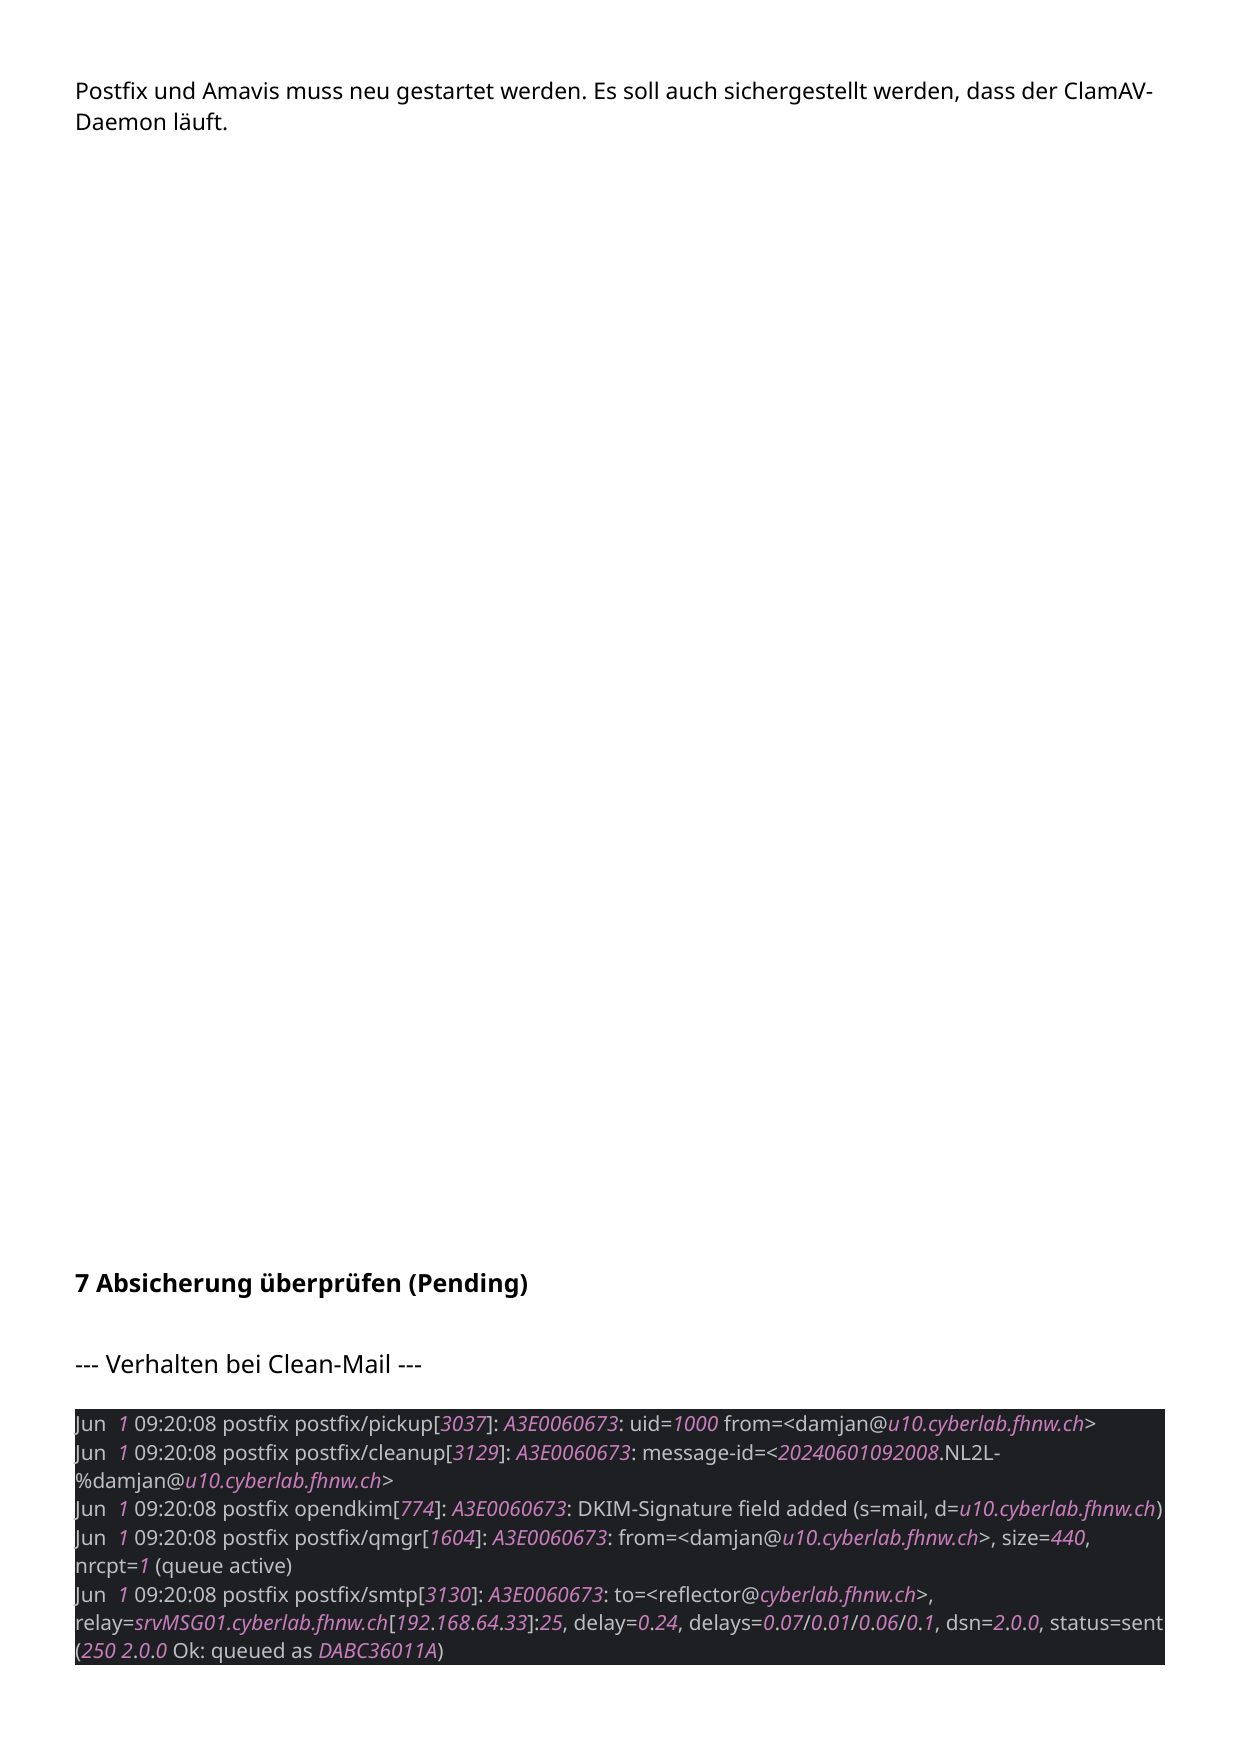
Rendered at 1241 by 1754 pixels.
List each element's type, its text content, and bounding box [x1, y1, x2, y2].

subtitle 7 Absicherung überprüfen (Pending) [75, 1266, 1165, 1300]
text Postfix und Amavis muss neu gestartet werden. Es soll auch sichergestellt werden, dass der ClamAV-Daemon läuft. [75, 75, 1165, 137]
text Jun 1 09:20:08 postfix postfix/pickup[3037]: A3E0060673: uid=1000 from=<damjan@u10.cyberlab.fhnw.ch> Jun 1 09:20:08 postfix postfix/cleanup[3129]: A3E0060673: message-id=<20240601092008.NL2L-%damjan@u10.cyberlab.fhnw.ch> Jun 1 09:20:08 postfix opendkim[774]: A3E0060673: DKIM-Signature field added (s=mail, d=u10.cyberlab.fhnw.ch) Jun 1 09:20:08 postfix postfix/qmgr[1604]: A3E0060673: from=<damjan@u10.cyberlab.fhnw.ch>, size=440, nrcpt=1 (queue active) Jun 1 09:20:08 postfix postfix/smtp[3130]: A3E0060673: to=<reflector@cyberlab.fhnw.ch>, relay=srvMSG01.cyberlab.fhnw.ch[192.168.64.33]:25, delay=0.24, delays=0.07/0.01/0.06/0.1, dsn=2.0.0, status=sent (250 2.0.0 Ok: queued as DABC36011A) [75, 1409, 1165, 1665]
text --- Verhalten bei Clean-Mail --- [75, 1346, 1165, 1380]
